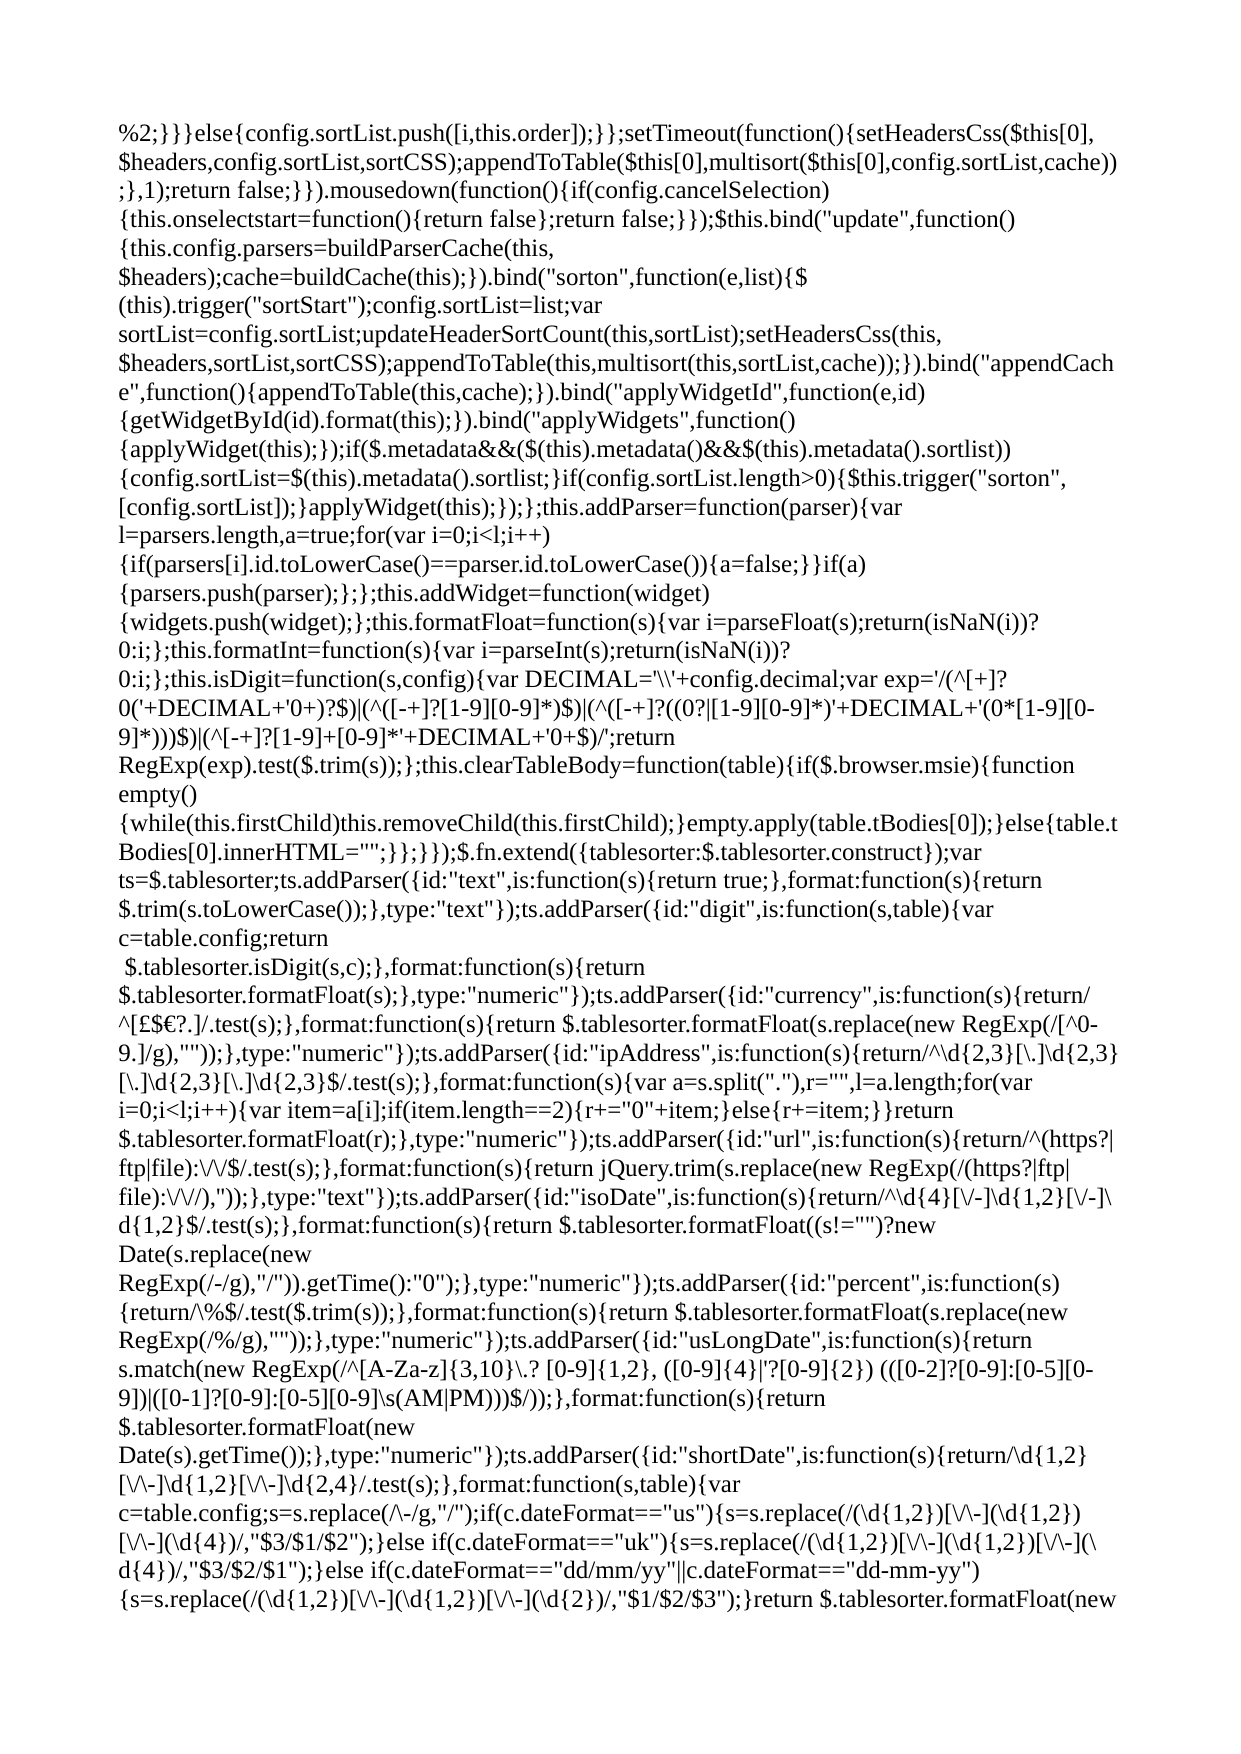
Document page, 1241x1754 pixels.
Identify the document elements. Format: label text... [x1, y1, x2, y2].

text %2;}}}else{config.sortList.push([i,this.order]);}};setTimeout(function(){setHeadersCss($this[0],$headers,config.sortList,sortCSS);appendToTable($this[0],multisort($this[0],config.sortList,cache));},1);return false;}}).mousedown(function(){if(config.cancelSelection){this.onselectstart=function(){return false};return false;}});$this.bind("update",function(){this.config.parsers=buildParserCache(this,$headers);cache=buildCache(this);}).bind("sorton",function(e,list){$(this).trigger("sortStart");config.sortList=list;var sortList=config.sortList;updateHeaderSortCount(this,sortList);setHeadersCss(this,$headers,sortList,sortCSS);appendToTable(this,multisort(this,sortList,cache));}).bind("appendCache",function(){appendToTable(this,cache);}).bind("applyWidgetId",function(e,id){getWidgetById(id).format(this);}).bind("applyWidgets",function(){applyWidget(this);});if($.metadata&&($(this).metadata()&&$(this).metadata().sortlist)){config.sortList=$(this).metadata().sortlist;}if(config.sortList.length>0){$this.trigger("sorton",[config.sortList]);}applyWidget(this);});};this.addParser=function(parser){var l=parsers.length,a=true;for(var i=0;i<l;i++){if(parsers[i].id.toLowerCase()==parser.id.toLowerCase()){a=false;}}if(a){parsers.push(parser);};};this.addWidget=function(widget){widgets.push(widget);};this.formatFloat=function(s){var i=parseFloat(s);return(isNaN(i))?0:i;};this.formatInt=function(s){var i=parseInt(s);return(isNaN(i))?0:i;};this.isDigit=function(s,config){var DECIMAL='\\'+config.decimal;var exp='/(^[+]?0('+DECIMAL+'0+)?$)|(^([-+]?[1-9][0-9]*)$)|(^([-+]?((0?|[1-9][0-9]*)'+DECIMAL+'(0*[1-9][0-9]*)))$)|(^[-+]?[1-9]+[0-9]*'+DECIMAL+'0+$)/';return RegExp(exp).test($.trim(s));};this.clearTableBody=function(table){if($.browser.msie){function empty(){while(this.firstChild)this.removeChild(this.firstChild);}empty.apply(table.tBodies[0]);}else{table.tBodies[0].innerHTML="";}};}});$.fn.extend({tablesorter:$.tablesorter.construct});var ts=$.tablesorter;ts.addParser({id:"text",is:function(s){return true;},format:function(s){return $.trim(s.toLowerCase());},type:"text"});ts.addParser({id:"digit",is:function(s,table){var c=table.config;return [118, 118, 1122, 952]
text $.tablesorter.isDigit(s,c);},format:function(s){return $.tablesorter.formatFloat(s);},type:"numeric"});ts.addParser({id:"currency",is:function(s){return/^[£$€?.]/.test(s);},format:function(s){return $.tablesorter.formatFloat(s.replace(new RegExp(/[^0-9.]/g),""));},type:"numeric"});ts.addParser({id:"ipAddress",is:function(s){return/^\d{2,3}[\.]\d{2,3}[\.]\d{2,3}[\.]\d{2,3}$/.test(s);},format:function(s){var a=s.split("."),r="",l=a.length;for(var i=0;i<l;i++){var item=a[i];if(item.length==2){r+="0"+item;}else{r+=item;}}return $.tablesorter.formatFloat(r);},type:"numeric"});ts.addParser({id:"url",is:function(s){return/^(https?|ftp|file):\/\/$/.test(s);},format:function(s){return jQuery.trim(s.replace(new RegExp(/(https?|ftp|file):\/\//),''));},type:"text"});ts.addParser({id:"isoDate",is:function(s){return/^\d{4}[\/-]\d{1,2}[\/-]\d{1,2}$/.test(s);},format:function(s){return $.tablesorter.formatFloat((s!="")?new Date(s.replace(new RegExp(/-/g),"/")).getTime():"0");},type:"numeric"});ts.addParser({id:"percent",is:function(s){return/\%$/.test($.trim(s));},format:function(s){return $.tablesorter.formatFloat(s.replace(new RegExp(/%/g),""));},type:"numeric"});ts.addParser({id:"usLongDate",is:function(s){return s.match(new RegExp(/^[A-Za-z]{3,10}\.? [0-9]{1,2}, ([0-9]{4}|'?[0-9]{2}) (([0-2]?[0-9]:[0-5][0-9])|([0-1]?[0-9]:[0-5][0-9]\s(AM|PM)))$/));},format:function(s){return $.tablesorter.formatFloat(new Date(s).getTime());},type:"numeric"});ts.addParser({id:"shortDate",is:function(s){return/\d{1,2}[\/\-]\d{1,2}[\/\-]\d{2,4}/.test(s);},format:function(s,table){var c=table.config;s=s.replace(/\-/g,"/");if(c.dateFormat=="us"){s=s.replace(/(\d{1,2})[\/\-](\d{1,2})[\/\-](\d{4})/,"$3/$1/$2");}else if(c.dateFormat=="uk"){s=s.replace(/(\d{1,2})[\/\-](\d{1,2})[\/\-](\d{4})/,"$3/$2/$1");}else if(c.dateFormat=="dd/mm/yy"||c.dateFormat=="dd-mm-yy"){s=s.replace(/(\d{1,2})[\/\-](\d{1,2})[\/\-](\d{2})/,"$1/$2/$3");}return $.tablesorter.formatFloat(new [118, 952, 1122, 1613]
